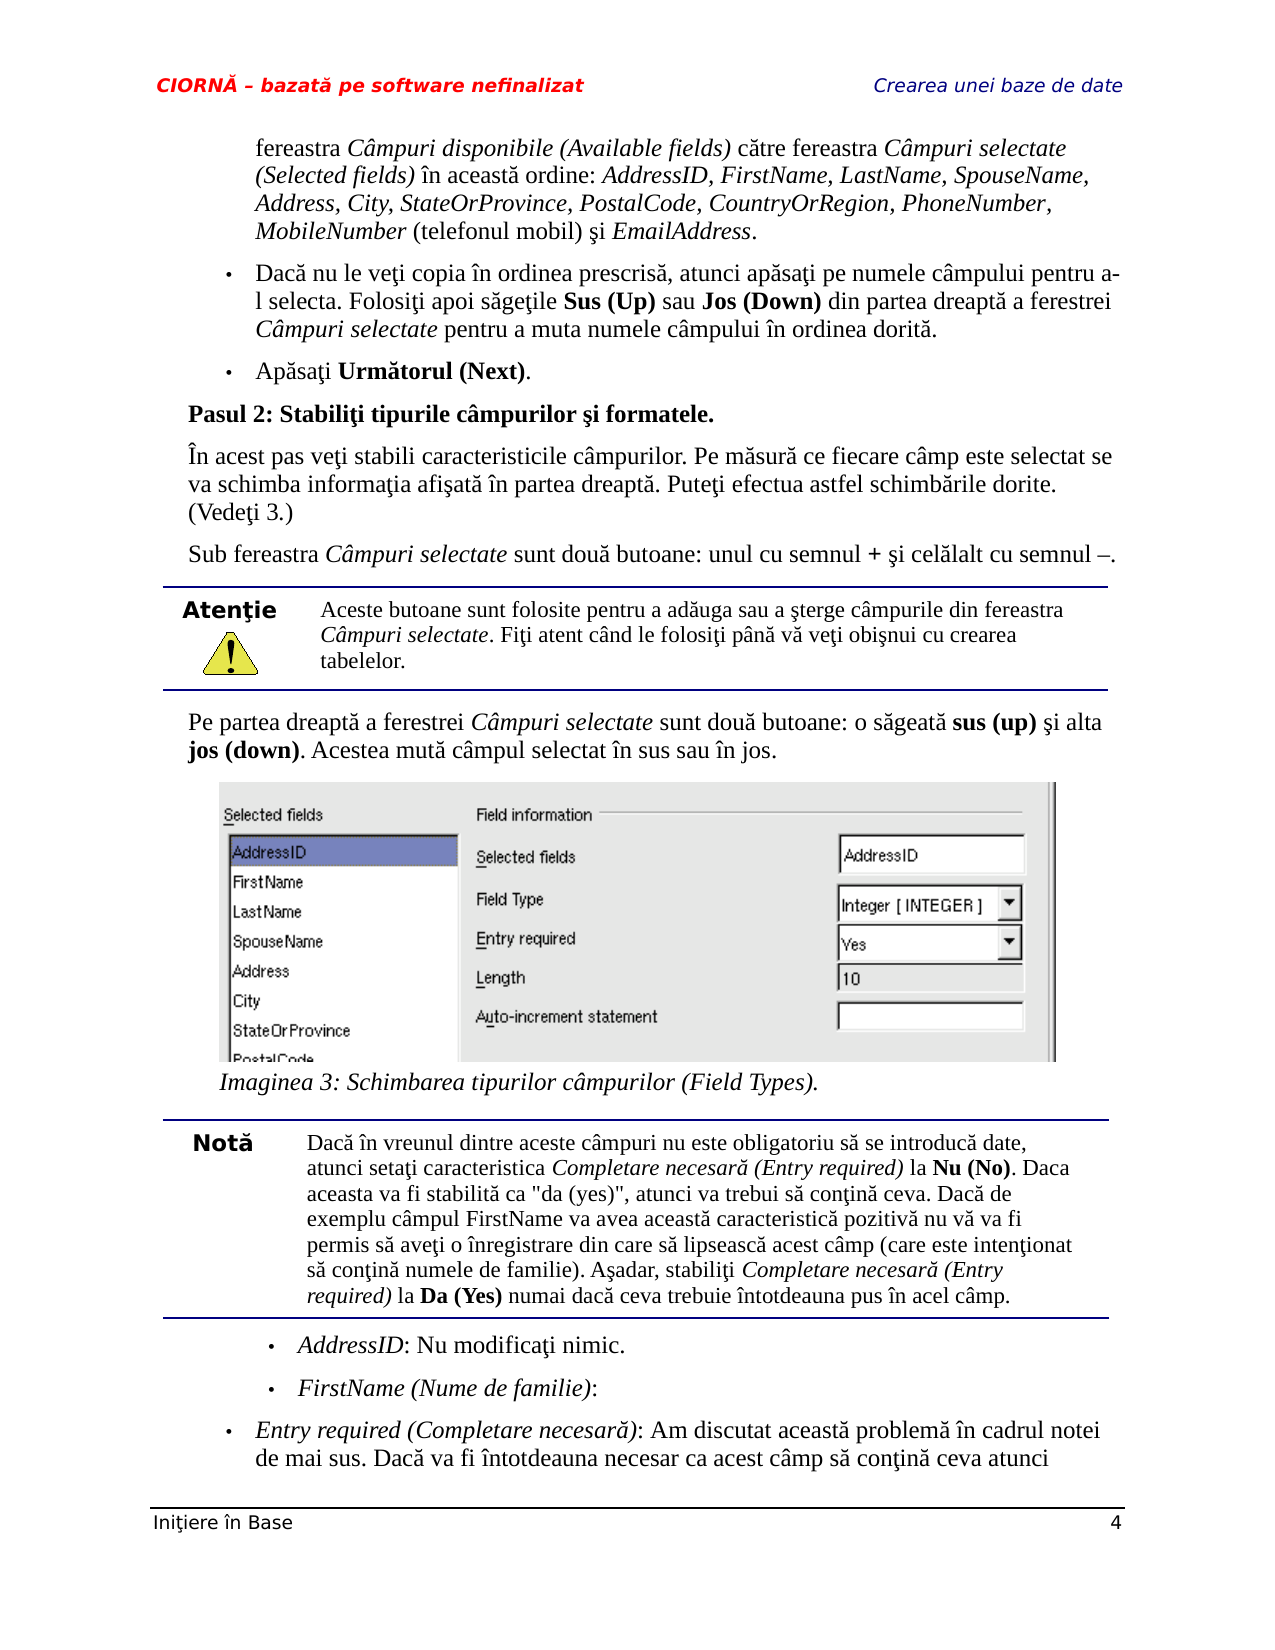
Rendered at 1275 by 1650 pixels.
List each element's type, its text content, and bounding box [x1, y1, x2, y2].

table_header Atenţie [163, 588, 296, 689]
list AddressID: Nu modificaţi nimic. [268, 1331, 1125, 1359]
list fereastra Câmpuri disponibile (Available fields) către fereastra Câmpuri selectate (Selected fields) în această ordine: AddressID, FirstName, LastName, SpouseName, Address, City, StateOrProvince, PostalCode, CountryOrRegion, PhoneNumber, MobileNumber (telefonul mobil) şi EmailAddress. [226, 134, 1125, 245]
list Dacă nu le veţi copia în ordinea prescrisă, atunci apăsaţi pe numele câmpului pentru a-l selecta. Folosiţi apoi săgeţile Sus (Up) sau Jos (Down) din partea dreaptă a ferestrei Câmpuri selectate pentru a muta numele câmpului în ordinea dorită. [226, 259, 1125, 343]
picture [219, 782, 1056, 1062]
list Apăsaţi Următorul (Next). [226, 357, 1125, 385]
list Entry required (Completare necesară): Am discutat această problemă în cadrul notei de mai sus. Dacă va fi întotdeauna necesar ca acest câmp să conţină ceva atunci [226, 1416, 1125, 1472]
table_header Dacă în vreunul dintre aceste câmpuri nu este obligatoriu să se introducă date, atunci setaţi caracteristica Completare necesară (Entry required) la Nu (No). Daca aceasta va fi stabilită ca "da (yes)", atunci va trebui să conţină ceva. Dacă de exemplu câmpul FirstName va avea această caracteristică pozitivă nu vă va fi permis să aveţi o înregistrare din care să lipsească acest câmp (care este intenţionat să conţină numele de familie). Aşadar, stabiliţi Completare necesară (Entry required) la Da (Yes) numai dacă ceva trebuie întotdeauna pus în acel câmp. [283, 1121, 1109, 1317]
table_header Aceste butoane sunt folosite pentru a adăuga sau a şterge câmpurile din fereastra Câmpuri selectate. Fiţi atent când le folosiţi până vă veţi obişnui cu crearea tabelelor. [296, 588, 1108, 689]
text Imaginea 3: Schimbarea tipurilor câmpurilor (Field Types). [219, 1062, 1056, 1096]
text Pasul 2: Stabiliţi tipurile câmpurilor şi formatele. [188, 400, 1125, 428]
text Sub fereastra Câmpuri selectate sunt două butoane: unul cu semnul + şi celălalt cu semnul –. [188, 540, 1125, 568]
list FirstName (Nume de familie): [268, 1374, 1125, 1401]
text Pe partea dreaptă a ferestrei Câmpuri selectate sunt două butoane: o săgeată sus (up) şi alta jos (down). Acestea mută câmpul selectat în sus sau în jos. [188, 708, 1125, 764]
table_header Notă [163, 1121, 283, 1317]
text În acest pas veţi stabili caracteristicile câmpurilor. Pe măsură ce fiecare câmp este selectat se va schimba informaţia afişată în partea dreaptă. Puteţi efectua astfel schimbările dorite. (Vedeţi Imaginea 3.) [188, 442, 1125, 526]
